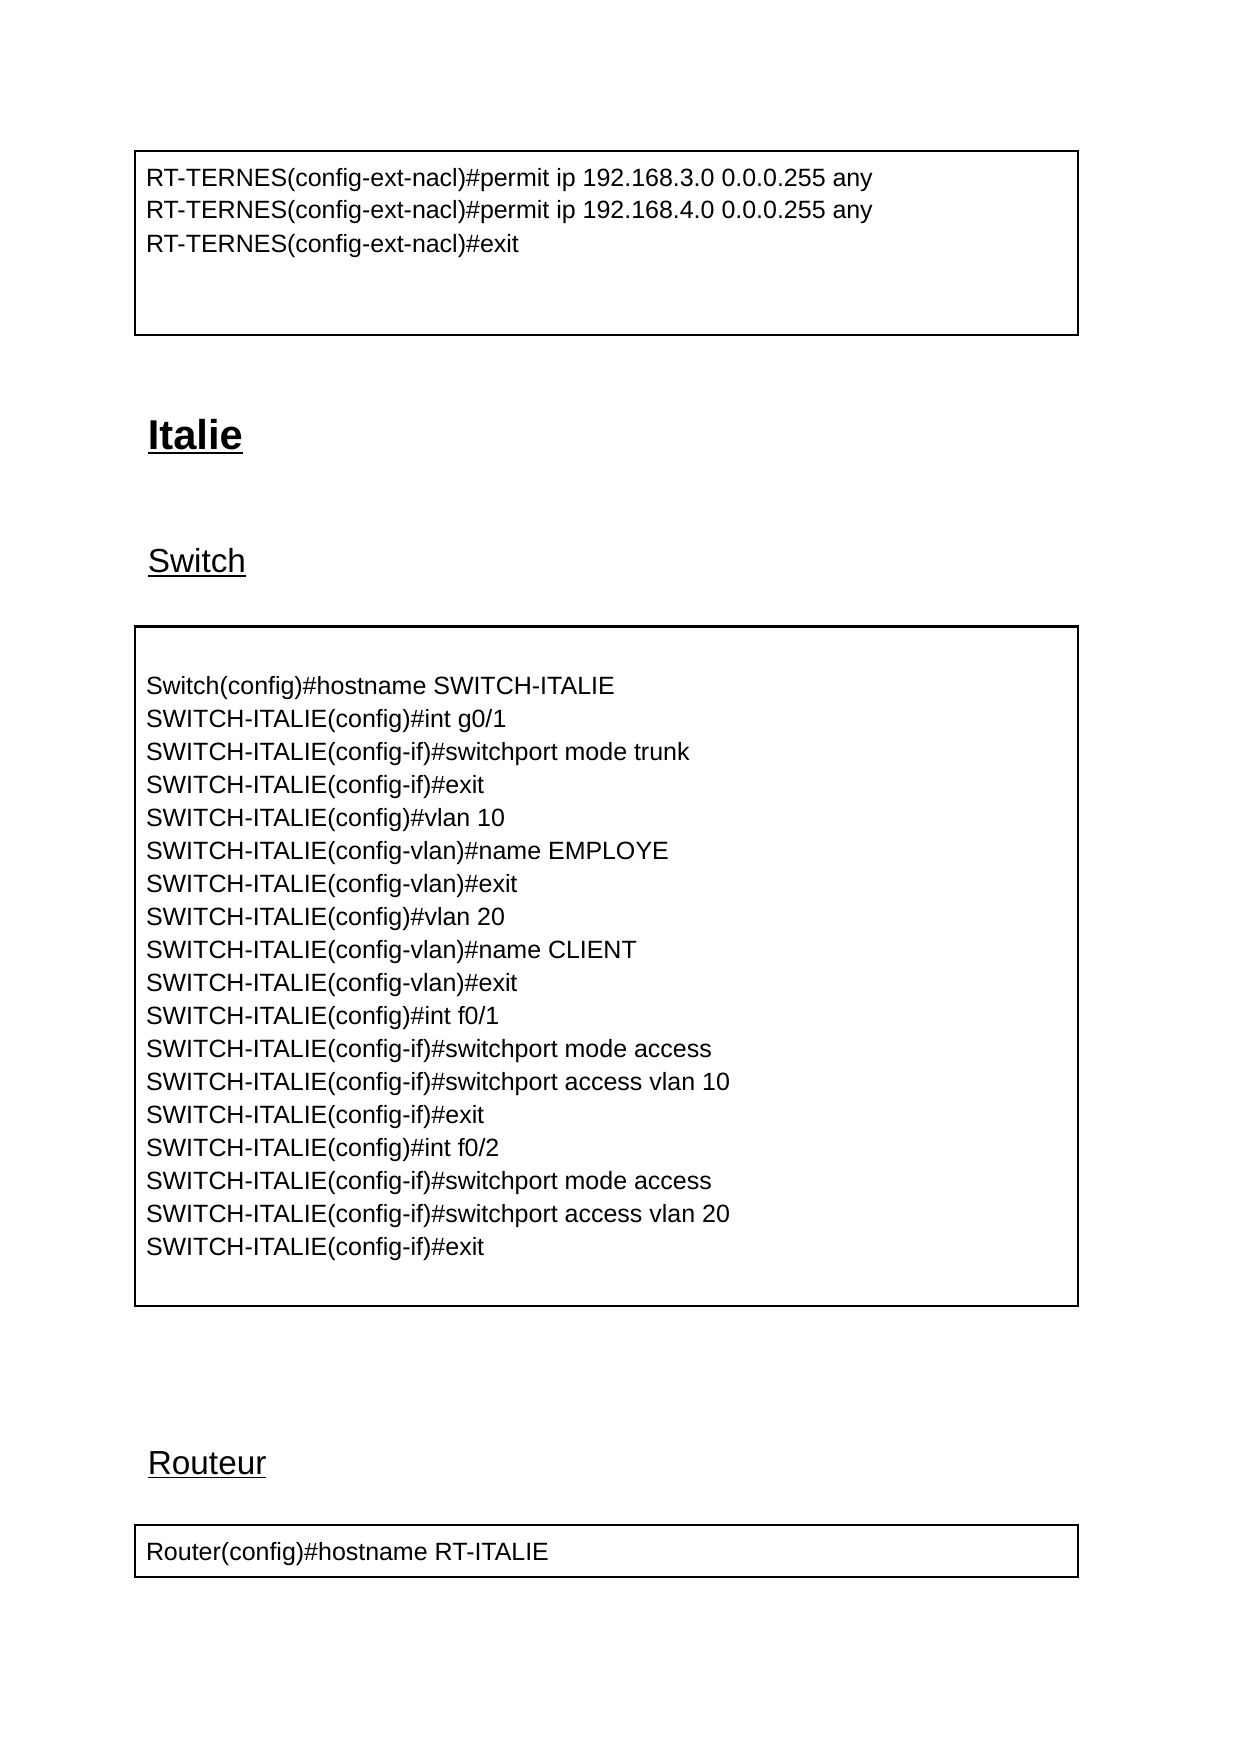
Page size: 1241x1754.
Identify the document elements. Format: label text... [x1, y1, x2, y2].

table_header RT-TERNES(config-ext-nacl)#permit ip 192.168.3.0 0.0.0.255 any RT-TERNES(config-ext-nacl)#permit ip 192.168.4.0 0.0.0.255 any RT-TERNES(config-ext-nacl)#exit [136, 152, 1077, 334]
subtitle Switch [148, 541, 1090, 580]
table_header Router(config)#hostname RT-ITALIE [136, 1526, 1077, 1576]
subtitle Routeur [148, 1443, 1090, 1482]
subtitle Italie [148, 411, 1090, 458]
table_header Switch(config)#hostname SWITCH-ITALIE SWITCH-ITALIE(config)#int g0/1 SWITCH-ITALIE(config-if)#switchport mode trunk SWITCH-ITALIE(config-if)#exit SWITCH-ITALIE(config)#vlan 10 SWITCH-ITALIE(config-vlan)#name EMPLOYE SWITCH-ITALIE(config-vlan)#exit SWITCH-ITALIE(config)#vlan 20 SWITCH-ITALIE(config-vlan)#name CLIENT SWITCH-ITALIE(config-vlan)#exit SWITCH-ITALIE(config)#int f0/1 SWITCH-ITALIE(config-if)#switchport mode access SWITCH-ITALIE(config-if)#switchport access vlan 10 SWITCH-ITALIE(config-if)#exit SWITCH-ITALIE(config)#int f0/2 SWITCH-ITALIE(config-if)#switchport mode access SWITCH-ITALIE(config-if)#switchport access vlan 20 SWITCH-ITALIE(config-if)#exit [136, 628, 1077, 1304]
